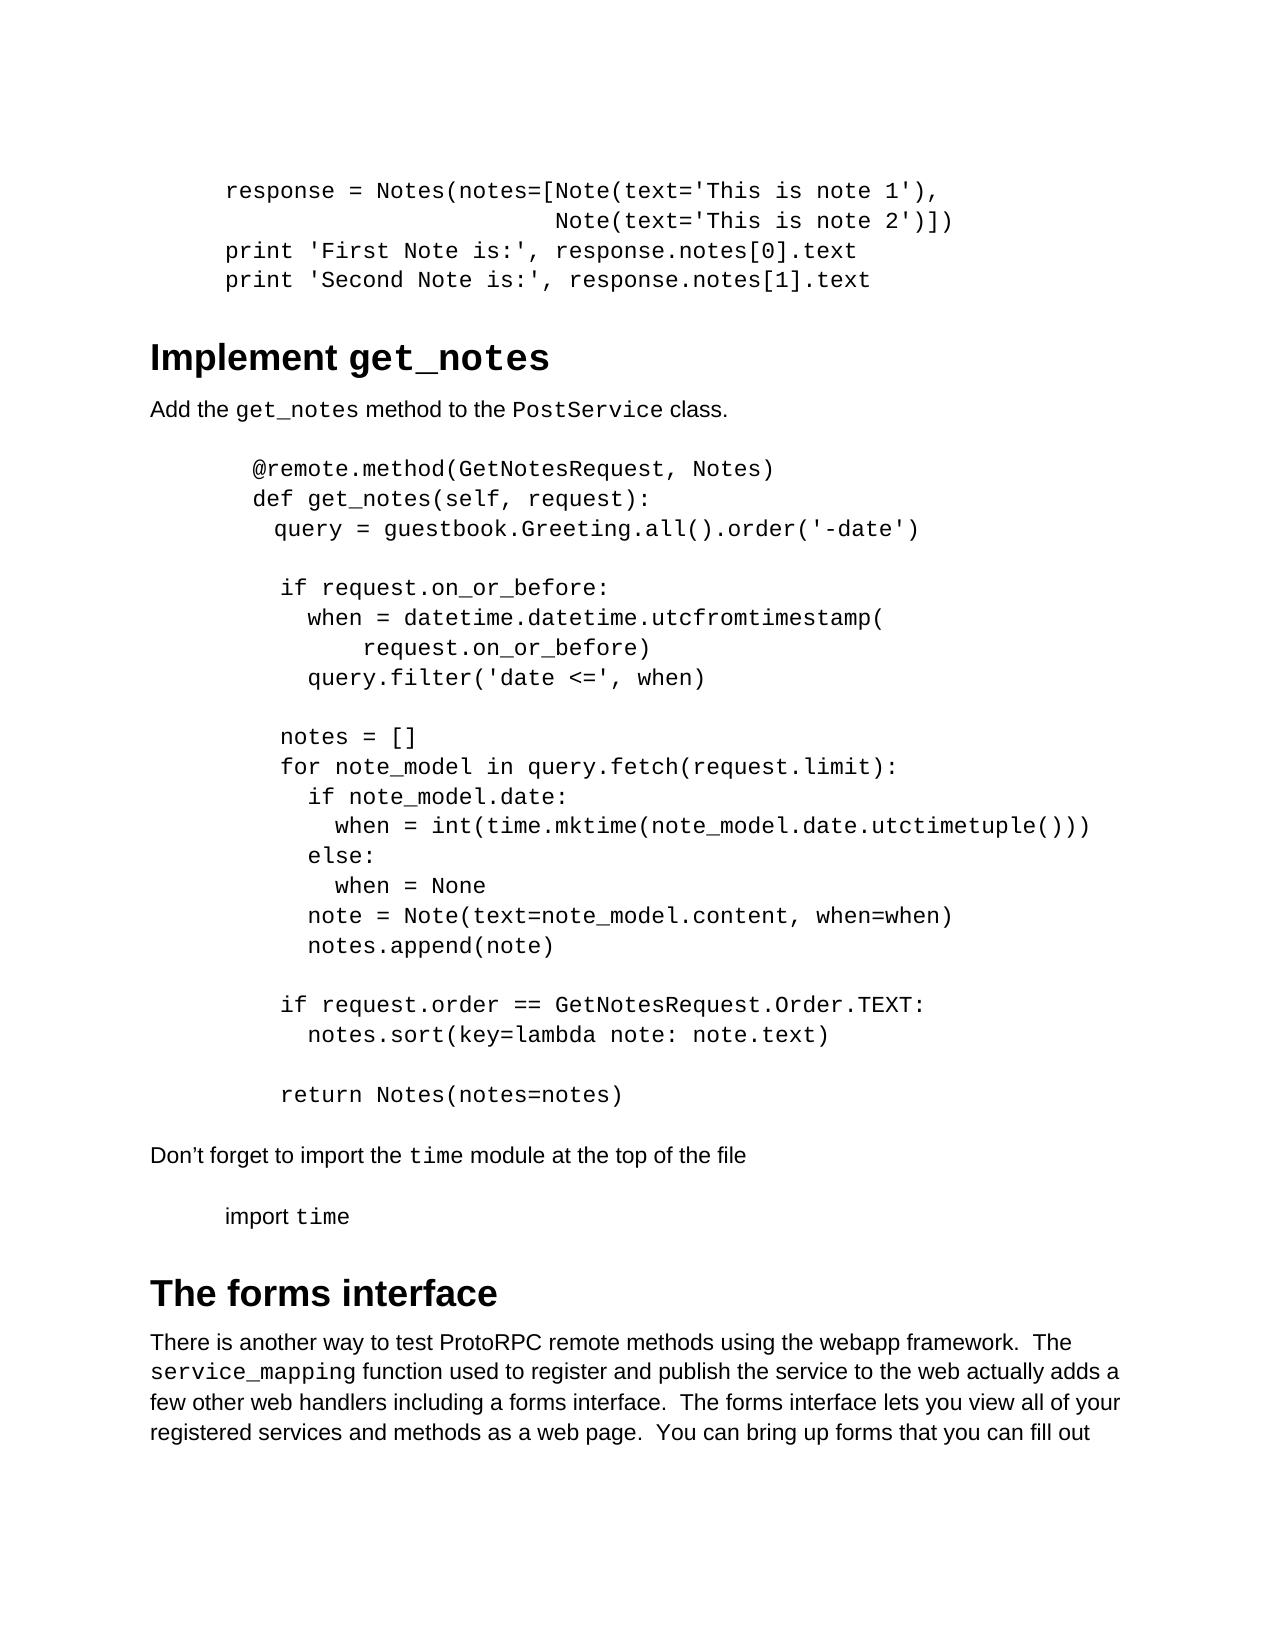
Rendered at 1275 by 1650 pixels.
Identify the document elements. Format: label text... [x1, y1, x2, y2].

text notes = [] [225, 726, 1125, 751]
text for note_model in query.fetch(request.limit): [225, 755, 1125, 781]
subtitle Implement get_notes [150, 336, 1125, 381]
text query.filter('date <=', when) [225, 666, 1125, 692]
text if request.order == GetNotesRequest.Order.TEXT: [225, 994, 1125, 1019]
text @remote.method(GetNotesRequest, Notes) [225, 457, 1125, 483]
text when = None [225, 874, 1125, 900]
text when = int(time.mktime(note_model.date.utctimetuple())) [225, 815, 1125, 841]
text note = Note(text=note_model.content, when=when) [225, 904, 1125, 930]
text request.on_or_before) [225, 636, 1125, 662]
text response = Notes(notes=[Note(text='This is note 1'), [225, 179, 1125, 205]
text print 'Second Note is:', response.notes[1].text [225, 269, 1125, 295]
text print 'First Note is:', response.notes[0].text [225, 239, 1125, 265]
text notes.append(note) [225, 934, 1125, 960]
text import time [225, 1204, 1125, 1231]
text if note_model.date: [225, 785, 1125, 811]
text Add the get_notes method to the PostService class. [150, 396, 1125, 424]
subtitle The forms interface [150, 1273, 1125, 1315]
text There is another way to test ProtoRPC remote methods using the webapp framework. The service_mapping function used to register and publish the service to the web actually adds a few other web handlers including a forms interface. The forms interface lets you view all of your registered services and methods as a web page. You can bring up forms that you can fill out [150, 1329, 1125, 1445]
text Note(text='This is note 2')]) [225, 209, 1125, 235]
text if request.on_or_before: [225, 577, 1125, 602]
text query = guestbook.Greeting.all().order('-date') [150, 517, 1125, 543]
text notes.sort(key=lambda note: note.text) [225, 1023, 1125, 1049]
text else: [225, 845, 1125, 871]
text return Notes(notes=notes) [225, 1083, 1125, 1109]
text def get_notes(self, request): [225, 487, 1125, 513]
text Don’t forget to import the time module at the top of the file [150, 1143, 1125, 1170]
text when = datetime.datetime.utcfromtimestamp( [225, 606, 1125, 632]
